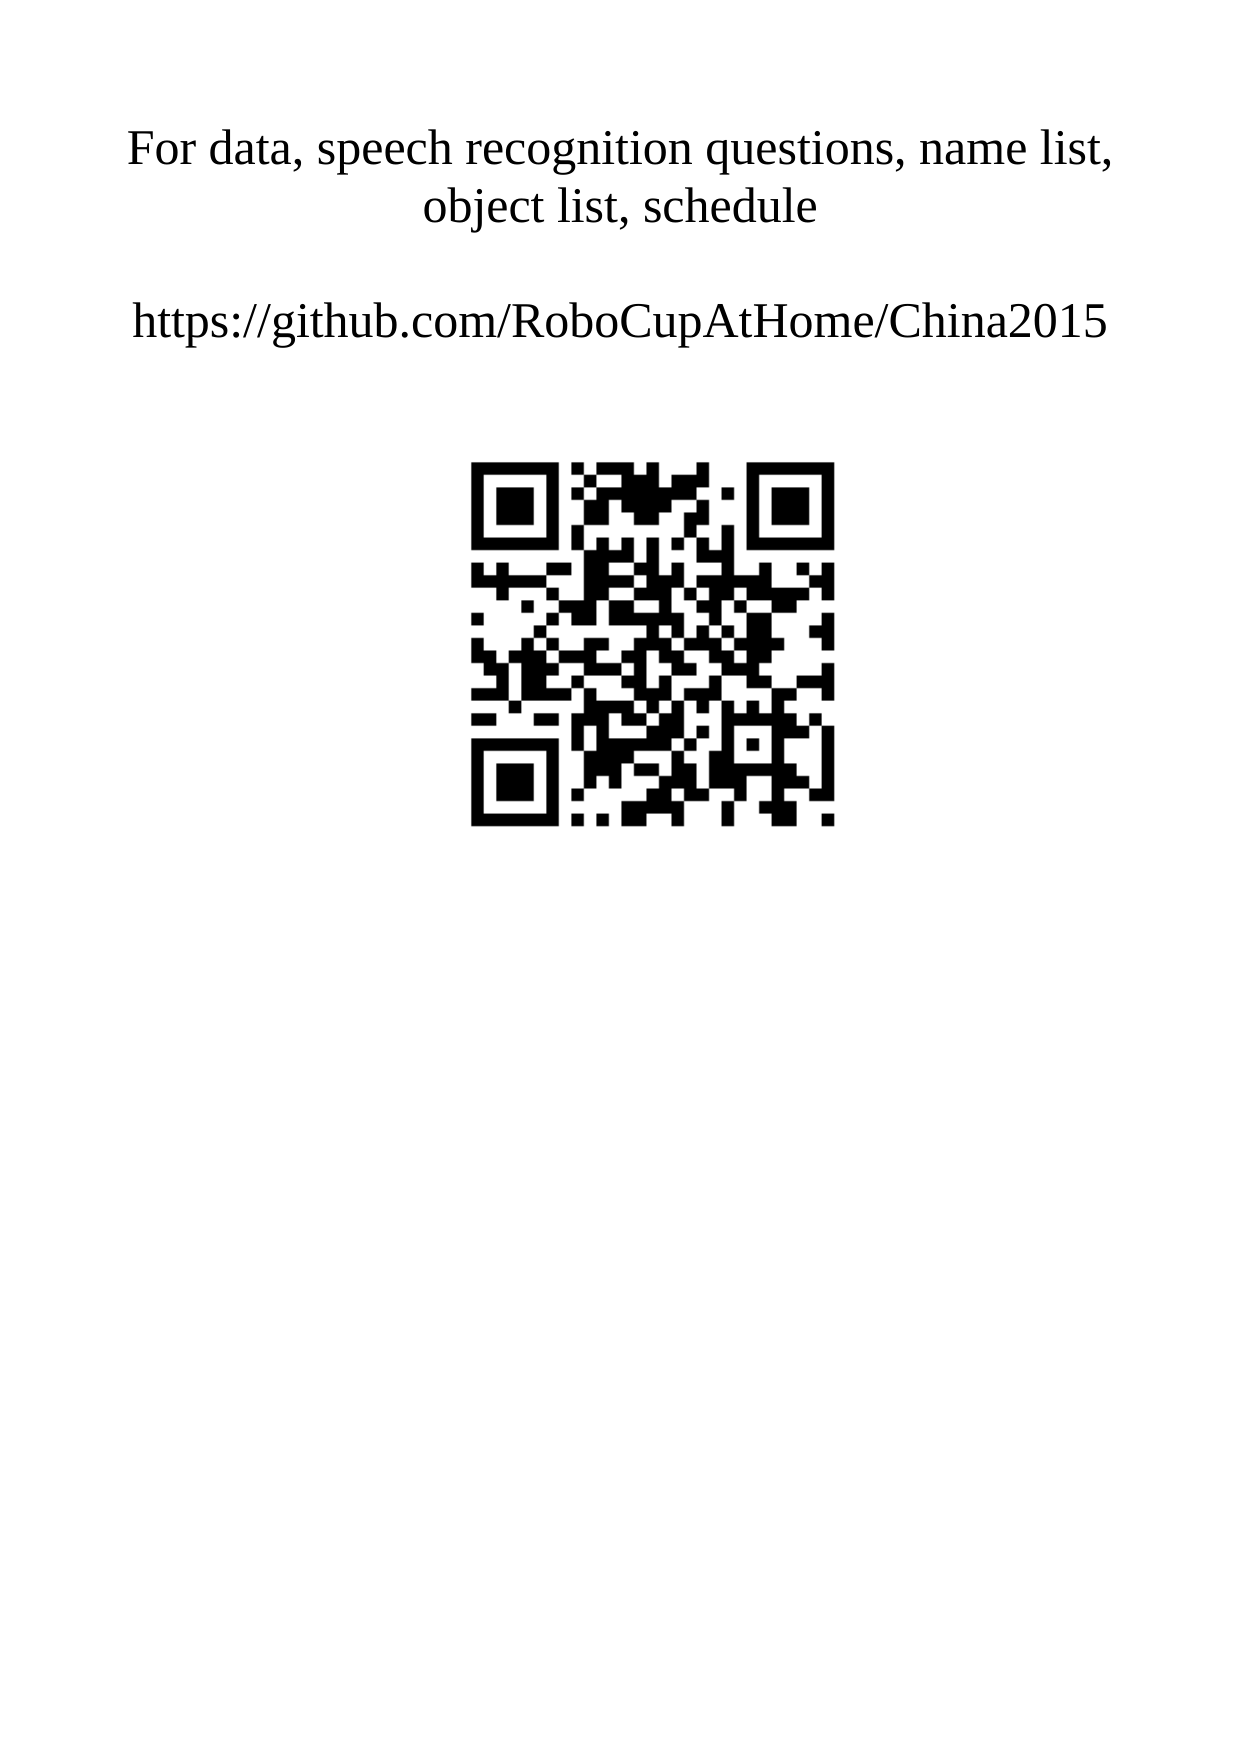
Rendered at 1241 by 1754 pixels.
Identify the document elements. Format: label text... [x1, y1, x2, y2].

text For data, speech recognition questions, name list, object list, schedule [118, 118, 1122, 233]
text https://github.com/RoboCupAtHome/China2015 [118, 291, 1122, 348]
picture [459, 451, 847, 839]
